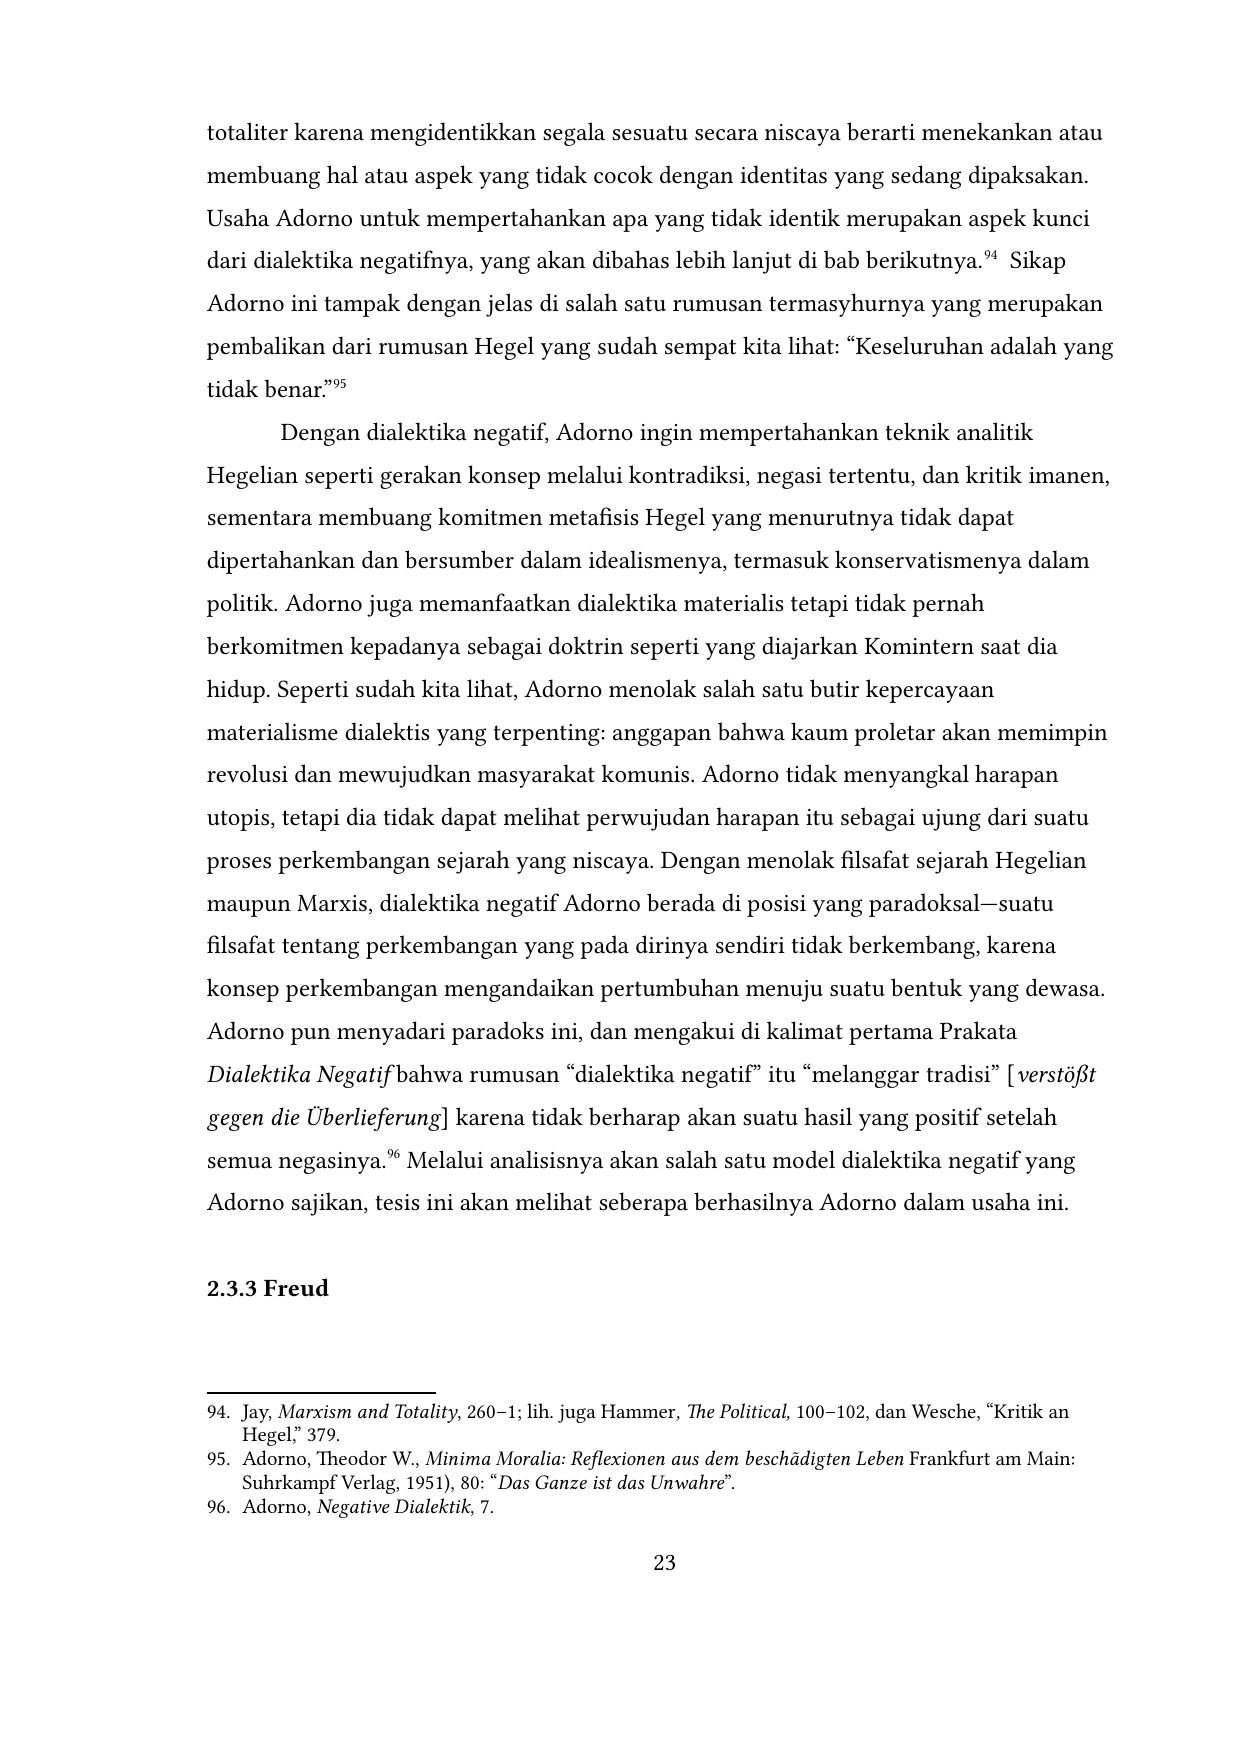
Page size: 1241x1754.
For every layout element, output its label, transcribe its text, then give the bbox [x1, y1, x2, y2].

text Dengan dialektika negatif, Adorno ingin mempertahankan teknik analitik Hegelian seperti gerakan konsep melalui kontradiksi, negasi tertentu, dan kritik imanen, sementara membuang komitmen metafisis Hegel yang menurutnya tidak dapat dipertahankan dan bersumber dalam idealismenya, termasuk konservatismenya dalam politik. Adorno juga memanfaatkan dialektika materialis tetapi tidak pernah berkomitmen kepadanya sebagai doktrin seperti yang diajarkan Komintern saat dia hidup. Seperti sudah kita lihat, Adorno menolak salah satu butir kepercayaan materialisme dialektis yang terpenting: anggapan bahwa kaum proletar akan memimpin revolusi dan mewujudkan masyarakat komunis. Adorno tidak menyangkal harapan utopis, tetapi dia tidak dapat melihat perwujudan harapan itu sebagai ujung dari suatu proses perkembangan sejarah yang niscaya. Dengan menolak filsafat sejarah Hegelian maupun Marxis, dialektika negatif Adorno berada di posisi yang paradoksal—suatu filsafat tentang perkembangan yang pada dirinya sendiri tidak berkembang, karena konsep perkembangan mengandaikan pertumbuhan menuju suatu bentuk yang dewasa. Adorno pun menyadari paradoks ini, dan mengakui di kalimat pertama Prakata Dialektika Negatif bahwa rumusan “dialektika negatif” itu “melanggar tradisi” [verstößt gegen die Überlieferung] karena tidak berharap akan suatu hasil yang positif setelah semua negasinya. Melalui analisisnya akan salah satu model dialektika negatif yang Adorno sajikan, tesis ini akan melihat seberapa berhasilnya Adorno dalam usaha ini. [207, 418, 1122, 1217]
text Adorno, Theodor W., Minima Moralia: Reflexionen aus dem beschãdigten Leben Frankfurt am Main: Suhrkampf Verlag, 1951), 80: “Das Ganze ist das Unwahre”. [207, 1447, 1122, 1494]
text Adorno, Negative Dialektik, 7. [207, 1494, 1122, 1518]
text totaliter karena mengidentikkan segala sesuatu secara niscaya berarti menekankan atau membuang hal atau aspek yang tidak cocok dengan identitas yang sedang dipaksakan. Usaha Adorno untuk mempertahankan apa yang tidak identik merupakan aspek kunci dari dialektika negatifnya, yang akan dibahas lebih lanjut di bab berikutnya. Sikap Adorno ini tampak dengan jelas di salah satu rumusan termasyhurnya yang merupakan pembalikan dari rumusan Hegel yang sudah sempat kita lihat: “Keseluruhan adalah yang tidak benar.” [207, 118, 1122, 403]
text 2.3.3 Freud [207, 1274, 1122, 1303]
text Jay, Marxism and Totality, 260–1; lih. juga Hammer, The Political, 100–102, dan Wesche, “Kritik an Hegel,” 379. [207, 1399, 1122, 1447]
